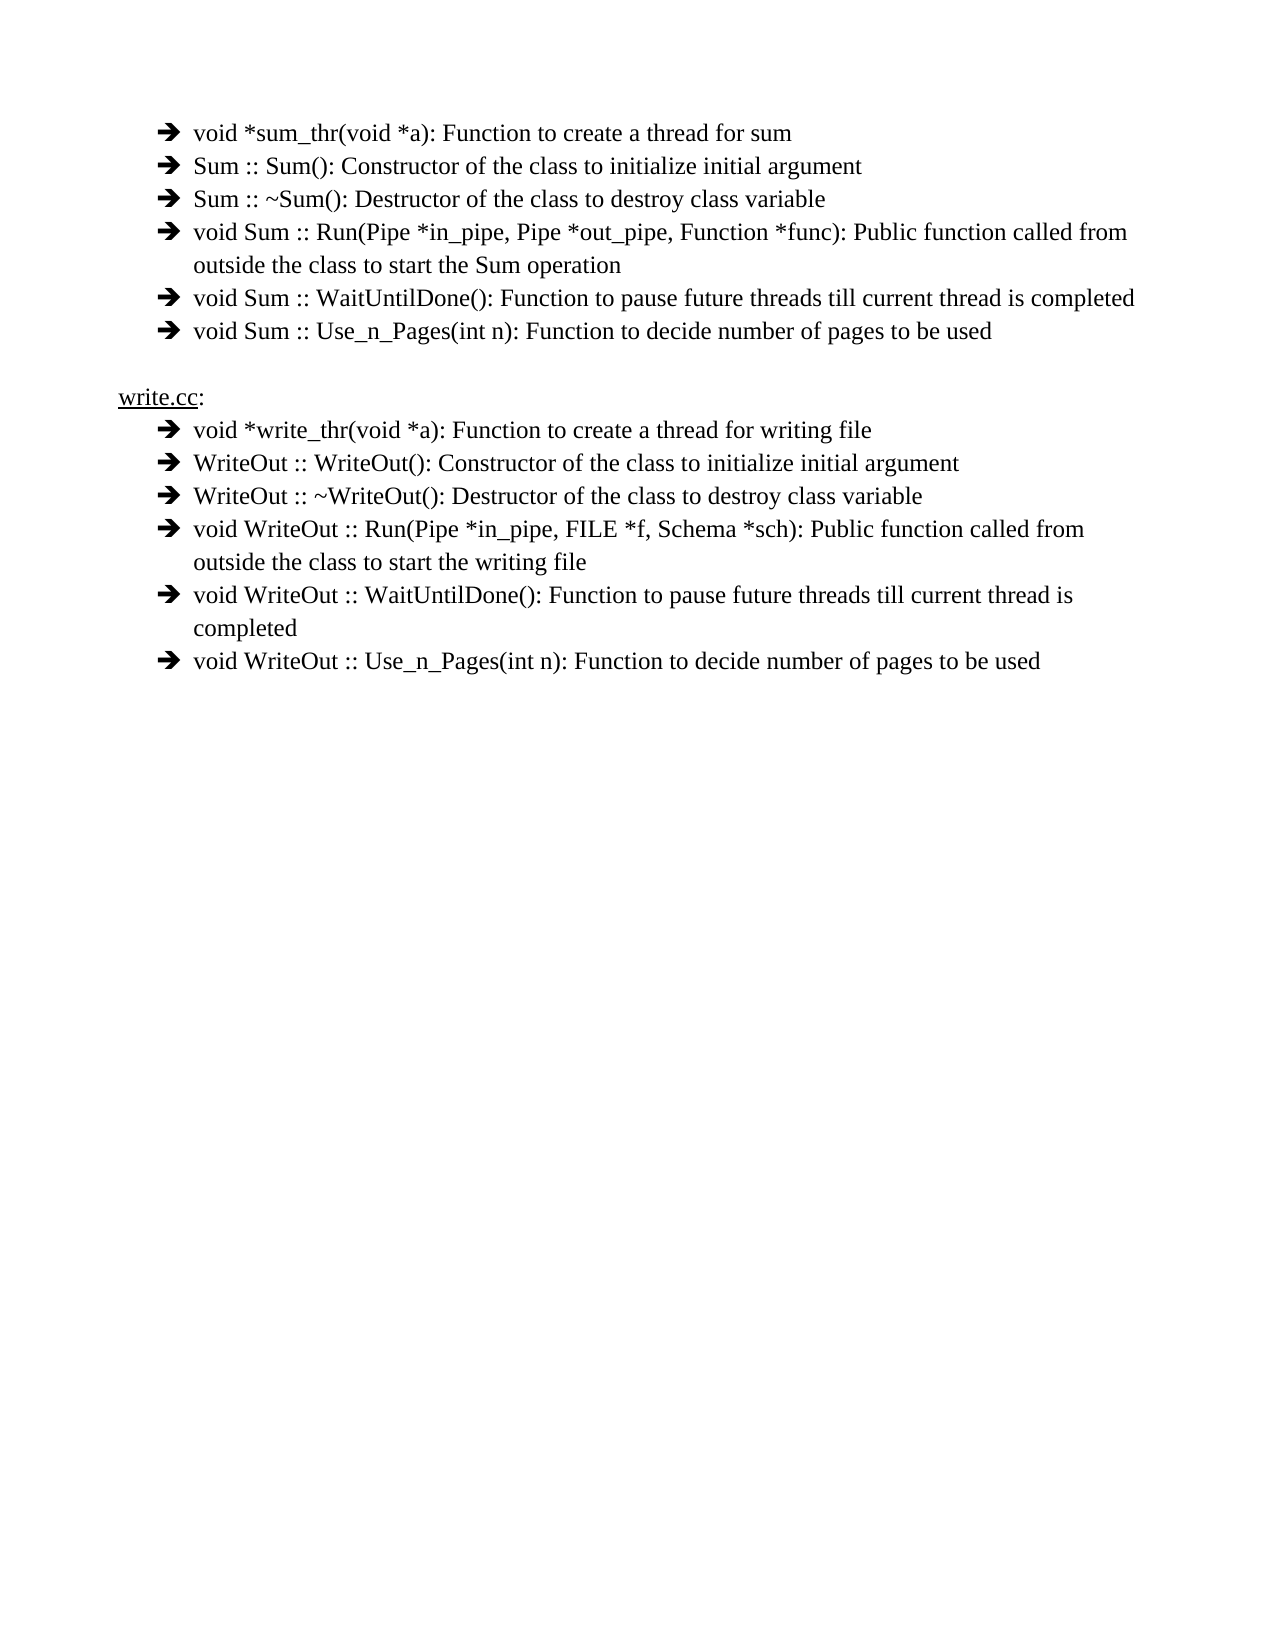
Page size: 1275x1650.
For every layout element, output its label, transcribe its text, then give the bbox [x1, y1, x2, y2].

list Sum :: Sum(): Constructor of the class to initialize initial argument [156, 151, 1157, 180]
list void WriteOut :: Use_n_Pages(int n): Function to decide number of pages to be used [156, 646, 1157, 675]
list Sum :: ~Sum(): Destructor of the class to destroy class variable [156, 184, 1157, 213]
list WriteOut :: WriteOut(): Constructor of the class to initialize initial argument [156, 448, 1157, 477]
list void Sum :: Use_n_Pages(int n): Function to decide number of pages to be used [156, 316, 1157, 345]
list void WriteOut :: WaitUntilDone(): Function to pause future threads till current thread is completed [156, 580, 1157, 642]
list void *sum_thr(void *a): Function to create a thread for sum [156, 118, 1157, 147]
list void Sum :: WaitUntilDone(): Function to pause future threads till current thread is completed [156, 283, 1157, 312]
list WriteOut :: ~WriteOut(): Destructor of the class to destroy class variable [156, 481, 1157, 510]
list void WriteOut :: Run(Pipe *in_pipe, FILE *f, Schema *sch): Public function called from outside the class to start the writing file [156, 514, 1157, 576]
text write.cc: [118, 382, 1157, 411]
list void *write_thr(void *a): Function to create a thread for writing file [156, 415, 1157, 444]
list void Sum :: Run(Pipe *in_pipe, Pipe *out_pipe, Function *func): Public function called from outside the class to start the Sum operation [156, 217, 1157, 279]
